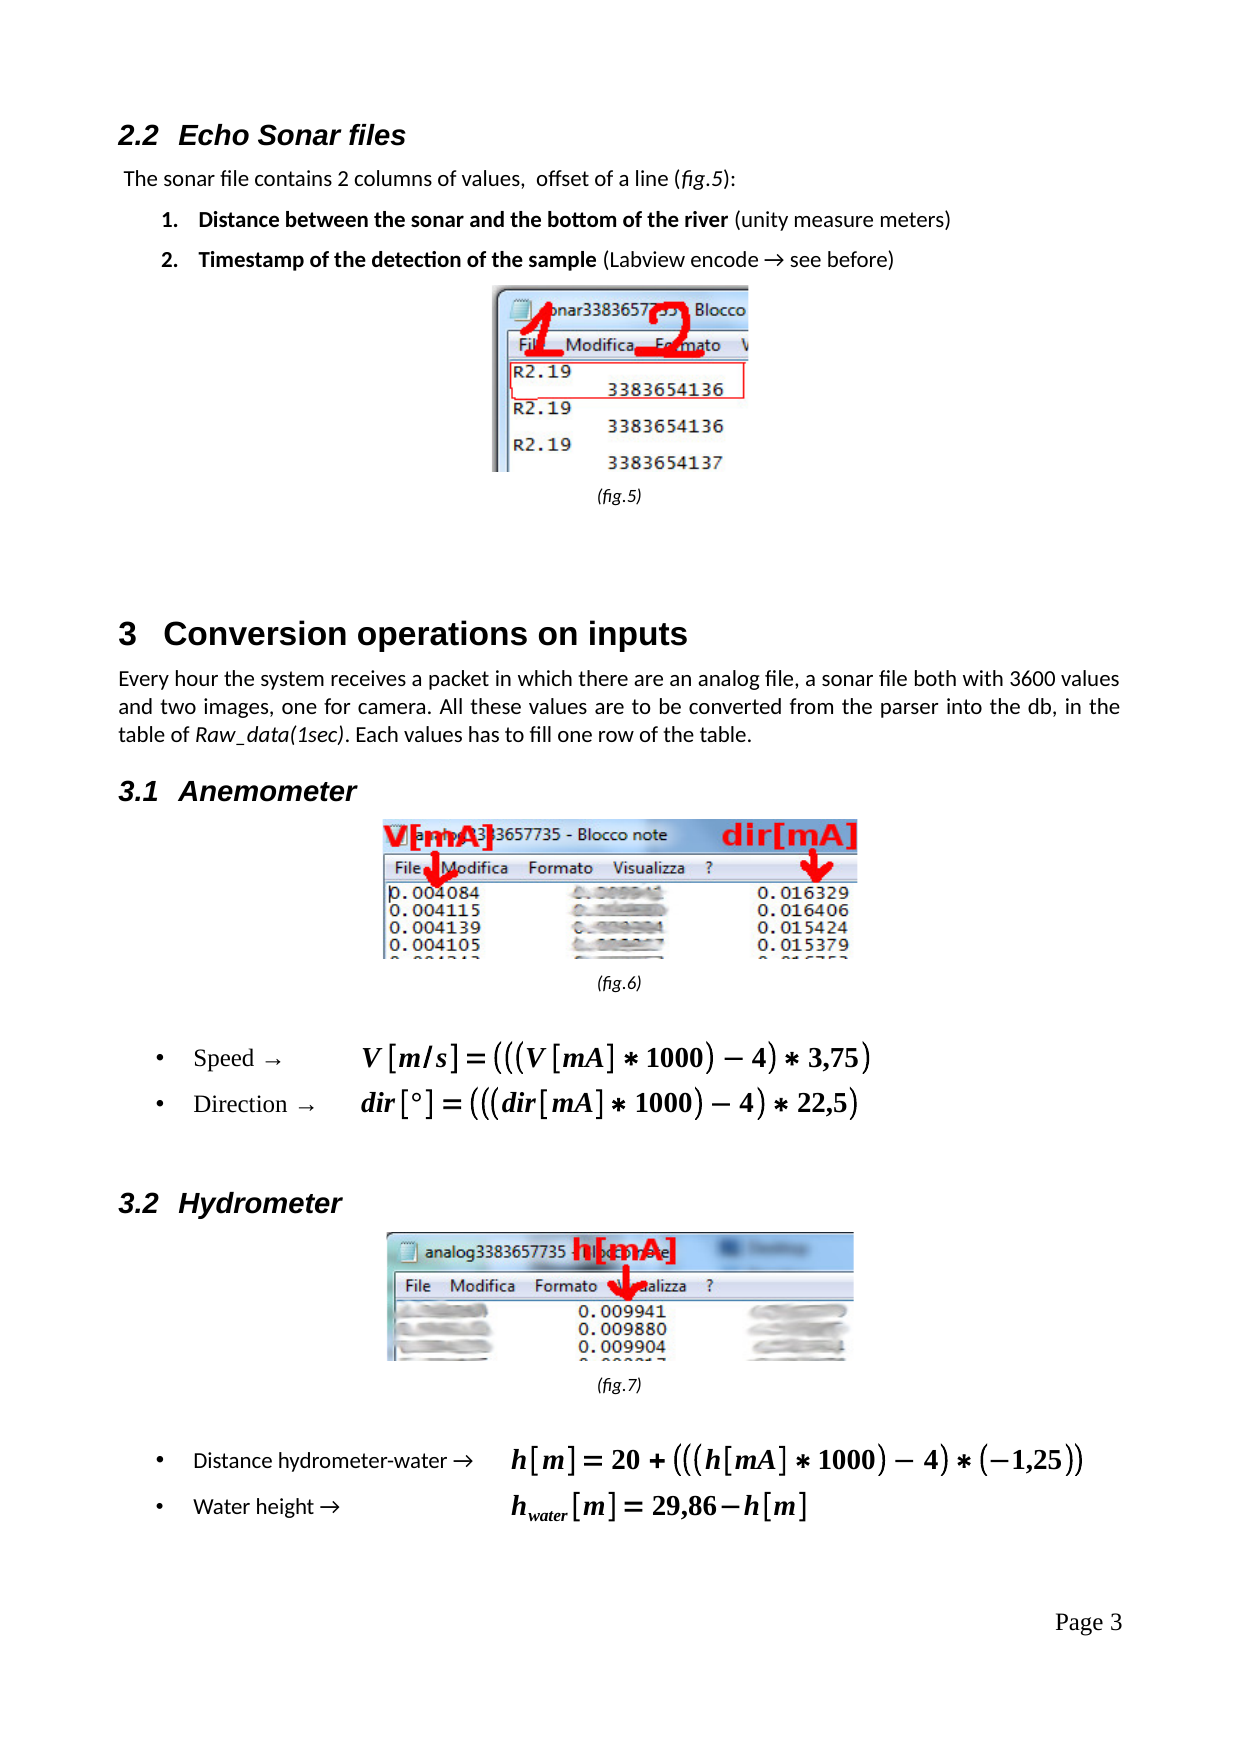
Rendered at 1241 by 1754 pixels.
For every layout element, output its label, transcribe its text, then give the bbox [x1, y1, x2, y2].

list Distance hydrometer-water → [697, 1443, 882, 1476]
text (fig.7) [118, 1373, 1122, 1396]
subtitle Anemometer [118, 773, 1122, 807]
list Speed → [509, 1041, 521, 1074]
list Water height → [156, 1488, 1122, 1525]
list Speed → [519, 1041, 710, 1074]
picture [386, 1232, 854, 1361]
list Distance hydrometer-water → [156, 1443, 680, 1476]
subtitle Echo Sonar files [118, 118, 1122, 152]
list Distance hydrometer-water → [984, 1443, 1070, 1476]
list Direction → [474, 1086, 488, 1119]
list Speed → [770, 1041, 866, 1074]
text (fig.5) [118, 484, 1122, 507]
subtitle Conversion operations on inputs [118, 613, 1122, 652]
text Every hour the system receives a packet in which there are an analog file, a sonar file both with 3600 values and two images, one for camera. All these values are to be converted from the parser into the db, in the table of Raw_data(1sec). Each values has to fill one row of the table. [118, 664, 1122, 748]
text The sonar file contains 2 columns of values, offset of a line (fig.5): [123, 164, 1122, 192]
list Distance hydrometer-water → [880, 1443, 945, 1476]
picture [382, 819, 858, 959]
list Speed → [156, 1041, 500, 1074]
list Direction → [758, 1086, 854, 1119]
list Speed → [498, 1041, 511, 1074]
list Distance between the sonar and the bottom of the river (unity measure meters) [161, 205, 1122, 233]
list Direction → [485, 1086, 497, 1119]
list Distance hydrometer-water → [942, 1443, 986, 1476]
list Speed → [864, 1041, 1122, 1074]
list Direction → [696, 1086, 761, 1119]
list Direction → [851, 1086, 1122, 1119]
picture [491, 285, 749, 472]
list Direction → [494, 1086, 699, 1119]
list Speed → [708, 1041, 772, 1074]
text (fig.6) [118, 971, 1122, 994]
list Distance hydrometer-water → [1076, 1443, 1122, 1476]
subtitle Hydrometer [118, 1186, 1122, 1219]
list Direction → [156, 1086, 477, 1119]
list Timestamp of the detection of the sample (Labview encode → see before) [161, 245, 1122, 273]
